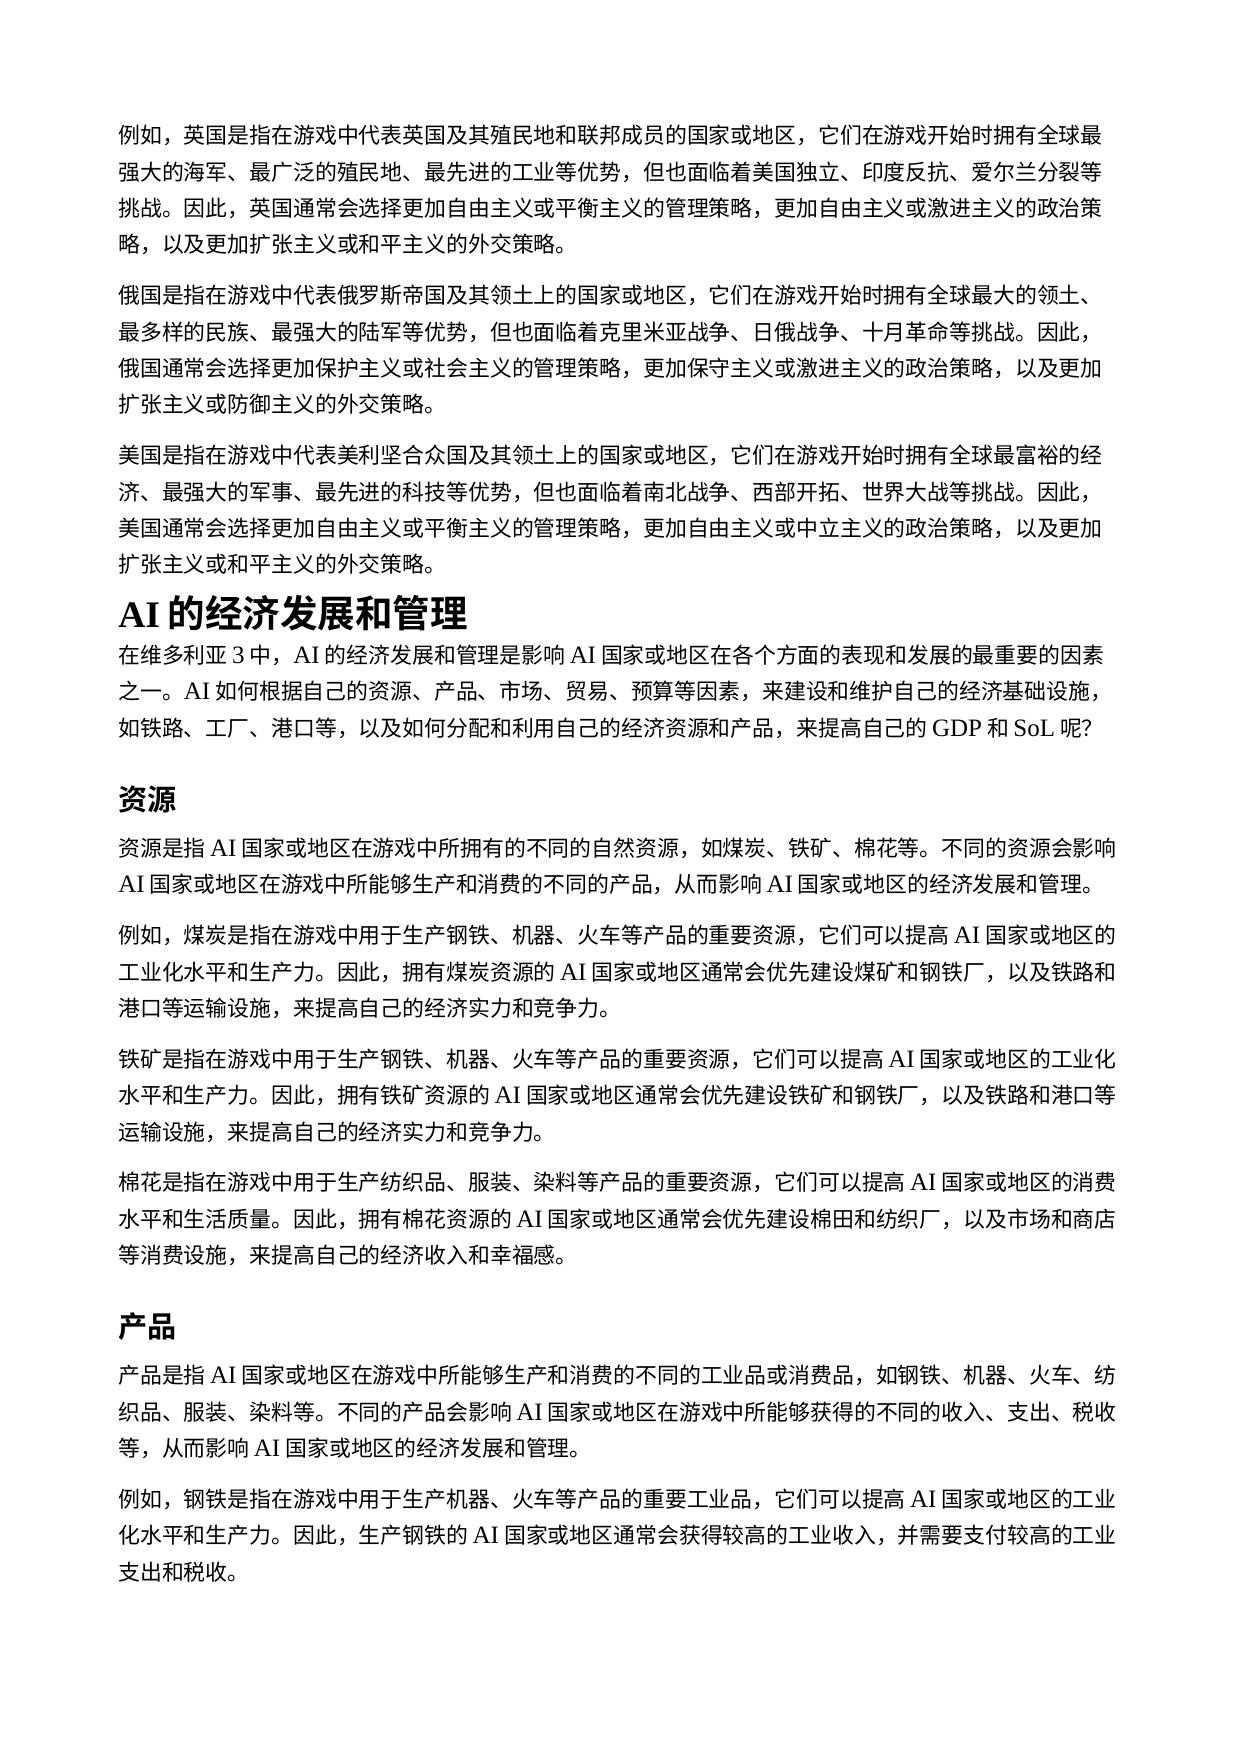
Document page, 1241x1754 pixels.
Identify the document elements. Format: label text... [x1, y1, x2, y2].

text 棉花是指在游戏中用于生产纺织品、服装、染料等产品的重要资源，它们可以提高AI国家或地区的消费水平和生活质量。因此，拥有棉花资源的AI国家或地区通常会优先建设棉田和纺织厂，以及市场和商店等消费设施，来提高自己的经济收入和幸福感。 [118, 1165, 1122, 1270]
text 铁矿是指在游戏中用于生产钢铁、机器、火车等产品的重要资源，它们可以提高AI国家或地区的工业化水平和生产力。因此，拥有铁矿资源的AI国家或地区通常会优先建设铁矿和钢铁厂，以及铁路和港口等运输设施，来提高自己的经济实力和竞争力。 [118, 1042, 1122, 1146]
text 例如，煤炭是指在游戏中用于生产钢铁、机器、火车等产品的重要资源，它们可以提高AI国家或地区的工业化水平和生产力。因此，拥有煤炭资源的AI国家或地区通常会优先建设煤矿和钢铁厂，以及铁路和港口等运输设施，来提高自己的经济实力和竞争力。 [118, 918, 1122, 1022]
subtitle 产品 [118, 1304, 1122, 1346]
text 例如，钢铁是指在游戏中用于生产机器、火车等产品的重要工业品，它们可以提高AI国家或地区的工业化水平和生产力。因此，生产钢铁的AI国家或地区通常会获得较高的工业收入，并需要支付较高的工业支出和税收。 [118, 1482, 1122, 1586]
text 在维多利亚3中，AI的经济发展和管理是影响AI国家或地区在各个方面的表现和发展的最重要的因素之一。AI如何根据自己的资源、产品、市场、贸易、预算等因素，来建设和维护自己的经济基础设施，如铁路、工厂、港口等，以及如何分配和利用自己的经济资源和产品，来提高自己的GDP和SoL呢？ [118, 638, 1122, 742]
text 美国是指在游戏中代表美利坚合众国及其领土上的国家或地区，它们在游戏开始时拥有全球最富裕的经济、最强大的军事、最先进的科技等优势，但也面临着南北战争、西部开拓、世界大战等挑战。因此，美国通常会选择更加自由主义或平衡主义的管理策略，更加自由主义或中立主义的政治策略，以及更加扩张主义或和平主义的外交策略。 [118, 438, 1122, 579]
text 俄国是指在游戏中代表俄罗斯帝国及其领土上的国家或地区，它们在游戏开始时拥有全球最大的领土、最多样的民族、最强大的陆军等优势，但也面临着克里米亚战争、日俄战争、十月革命等挑战。因此，俄国通常会选择更加保护主义或社会主义的管理策略，更加保守主义或激进主义的政治策略，以及更加扩张主义或防御主义的外交策略。 [118, 278, 1122, 419]
subtitle 资源 [118, 776, 1122, 818]
subtitle AI的经济发展和管理 [118, 583, 1122, 638]
text 产品是指AI国家或地区在游戏中所能够生产和消费的不同的工业品或消费品，如钢铁、机器、火车、纺织品、服装、染料等。不同的产品会影响AI国家或地区在游戏中所能够获得的不同的收入、支出、税收等，从而影响AI国家或地区的经济发展和管理。 [118, 1358, 1122, 1463]
text 资源是指AI国家或地区在游戏中所拥有的不同的自然资源，如煤炭、铁矿、棉花等。不同的资源会影响AI国家或地区在游戏中所能够生产和消费的不同的产品，从而影响AI国家或地区的经济发展和管理。 [118, 831, 1122, 899]
text 例如，英国是指在游戏中代表英国及其殖民地和联邦成员的国家或地区，它们在游戏开始时拥有全球最强大的海军、最广泛的殖民地、最先进的工业等优势，但也面临着美国独立、印度反抗、爱尔兰分裂等挑战。因此，英国通常会选择更加自由主义或平衡主义的管理策略，更加自由主义或激进主义的政治策略，以及更加扩张主义或和平主义的外交策略。 [118, 118, 1122, 259]
